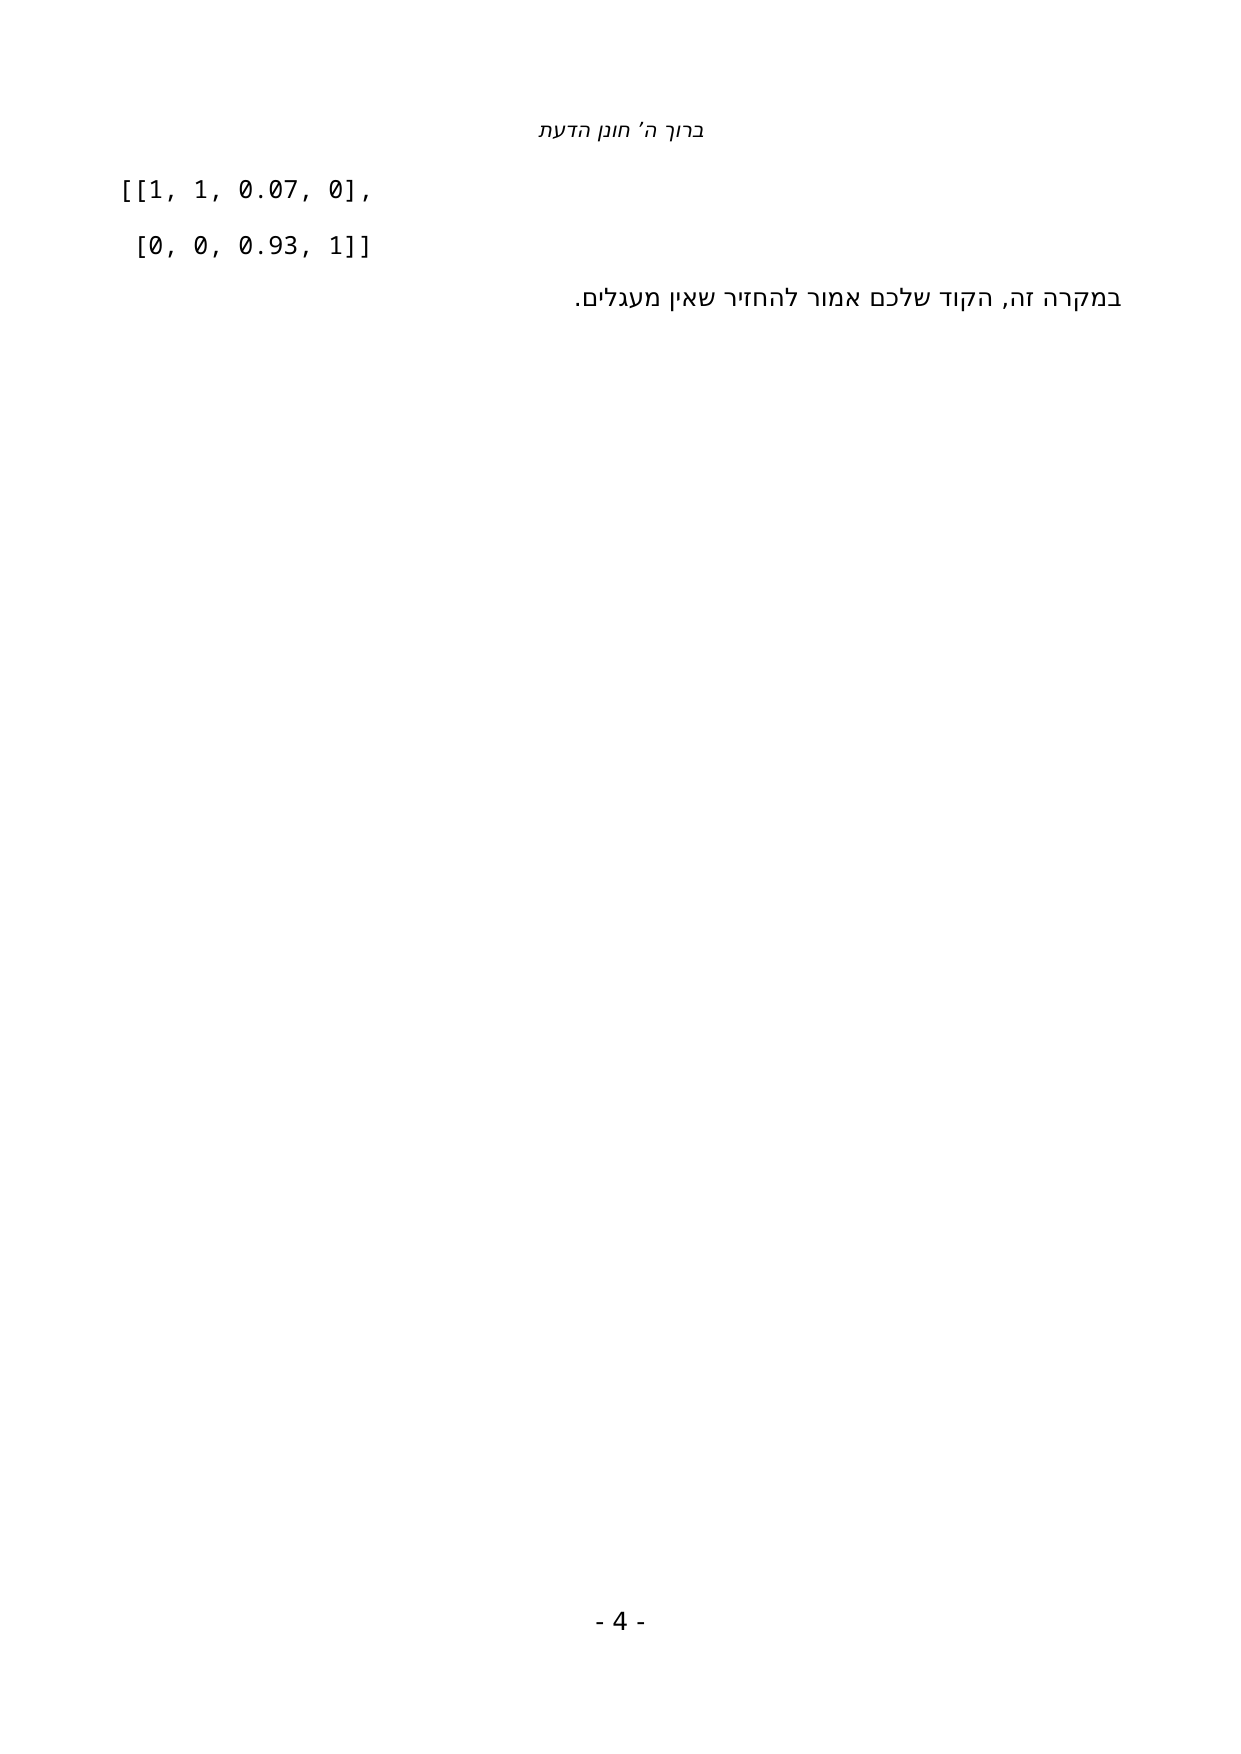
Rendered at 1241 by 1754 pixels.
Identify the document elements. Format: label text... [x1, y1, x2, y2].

text [0, 0, 0.93, 1]] [118, 227, 1122, 261]
text [[1, 1, 0.07, 0], [118, 172, 1122, 206]
text במקרה זה, הקוד שלכם אמור להחזיר שאין מעגלים. [118, 283, 1122, 312]
